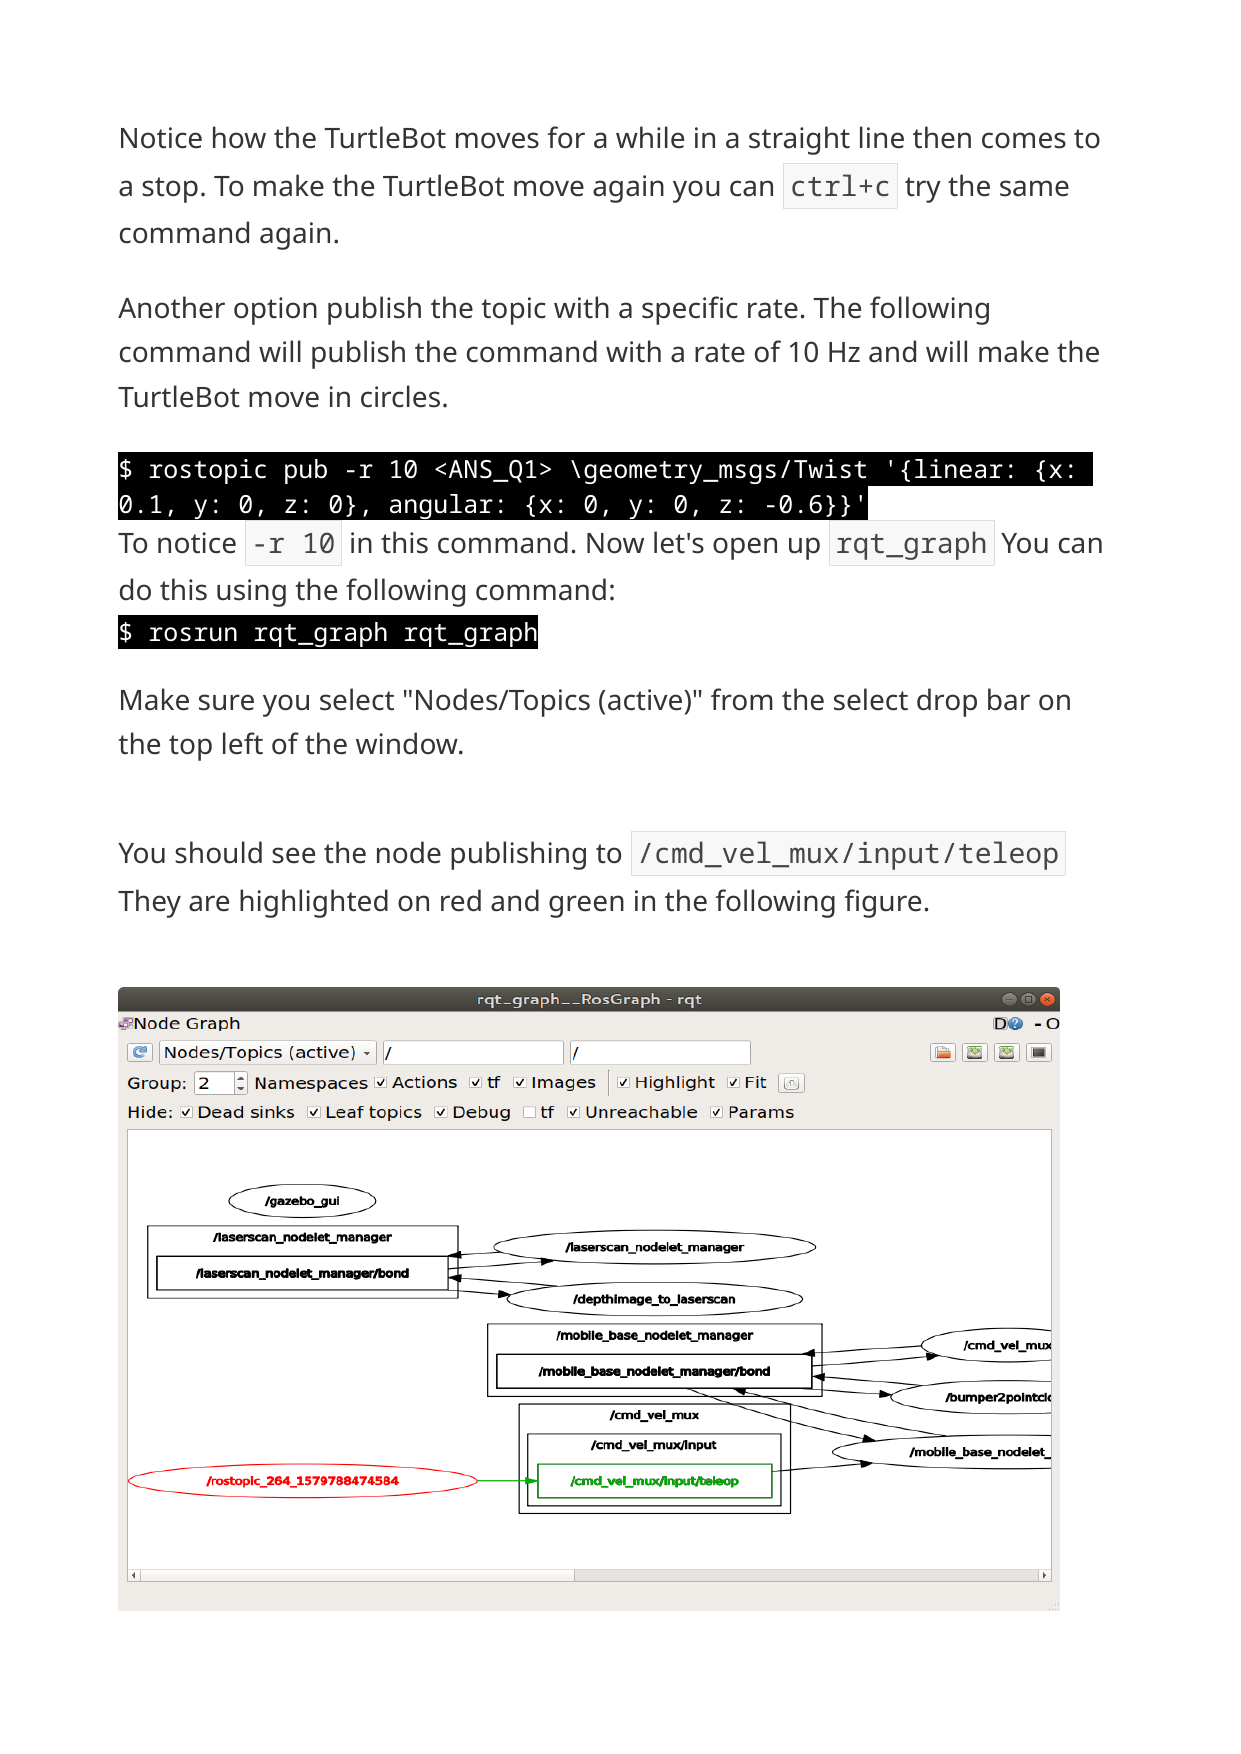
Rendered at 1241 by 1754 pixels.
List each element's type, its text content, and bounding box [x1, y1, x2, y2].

text You should see the node publishing to /cmd_vel_mux/input/teleop They are highlighted on red and green in the following figure. [118, 831, 1122, 919]
text Make sure you select "Nodes/Topics (active)" from the select drop bar on the top left of the window. [118, 680, 1122, 762]
picture [118, 987, 1060, 1611]
text $ rosrun rqt_graph rqt_graph [118, 615, 1122, 649]
text $ rostopic pub -r 10 <ANS_Q1> \geometry_msgs/Twist '{linear: {x: 0.1, y: 0, z: 0}, angular: {x: 0, y: 0, z: -0.6}}' [118, 452, 1122, 520]
text Notice how the TurtleBot moves for a while in a straight line then comes to a stop. To make the TurtleBot move again you can ctrl+c try the same command again. [118, 118, 1122, 252]
text Another option publish the topic with a specific rate. The following command will publish the command with a rate of 10 Hz and will make the TurtleBot move in circles. [118, 289, 1122, 415]
text To notice -r 10 in this command. Now let's open up rqt_graph You can do this using the following command: [118, 520, 1122, 609]
